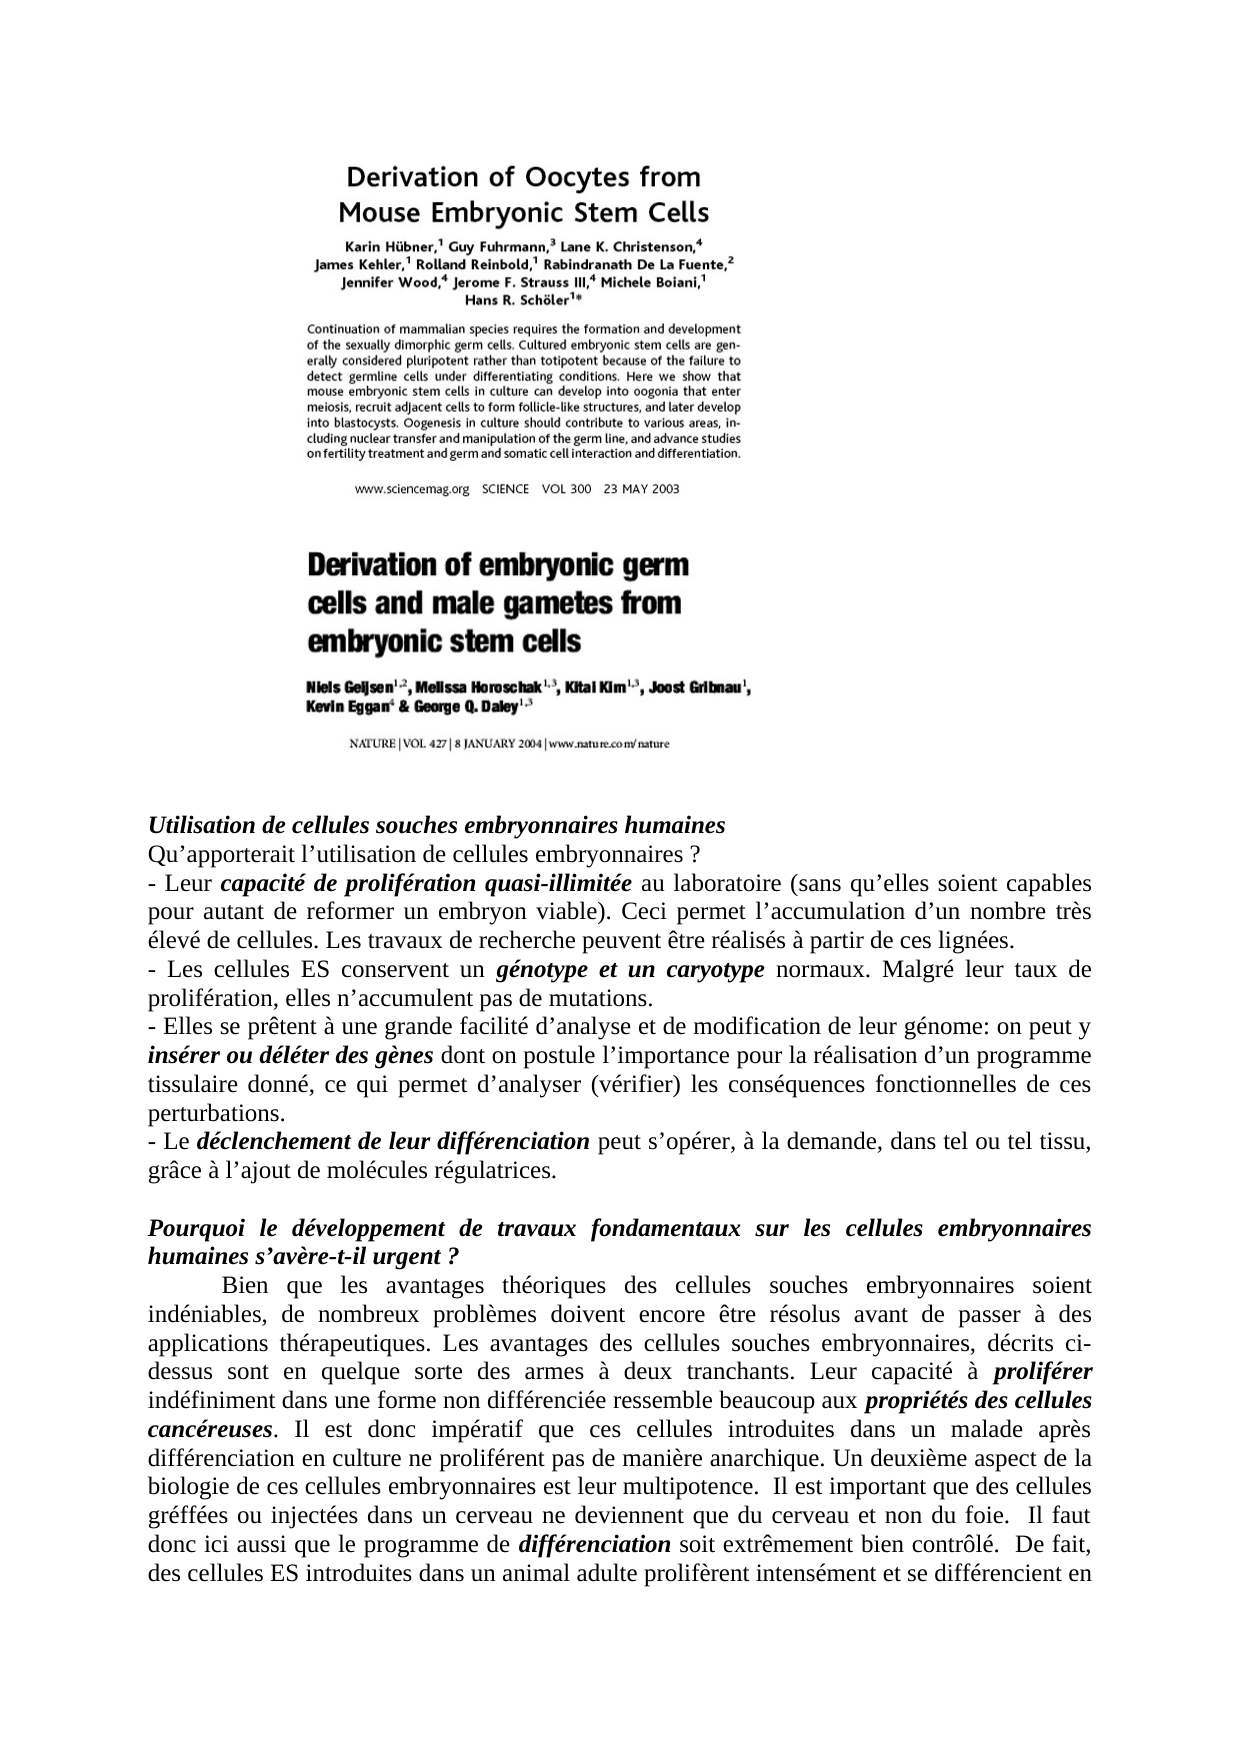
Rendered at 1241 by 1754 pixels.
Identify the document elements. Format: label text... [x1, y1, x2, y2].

text Bien que les avantages théoriques des cellules souches embryonnaires soient indéniables, de nombreux problèmes doivent encore être résolus avant de passer à des applications thérapeutiques. Les avantages des cellules souches embryonnaires, décrits ci-dessus sont en quelque sorte des armes à deux tranchants. Leur capacité à proliférer indéfiniment dans une forme non différenciée ressemble beaucoup aux propriétés des cellules cancéreuses. Il est donc impératif que ces cellules introduites dans un malade après différenciation en culture ne proliférent pas de manière anarchique. Un deuxième aspect de la biologie de ces cellules embryonnaires est leur multipotence. Il est important que des cellules gréffées ou injectées dans un cerveau ne deviennent que du cerveau et non du foie. Il faut donc ici aussi que le programme de différenciation soit extrêmement bien contrôlé. De fait, des cellules ES introduites dans un animal adulte prolifèrent intensément et se différencient en [148, 1270, 1093, 1586]
text - Elles se prêtent à une grande facilité d’analyse et de modification de leur génome: on peut y insérer ou déléter des gènes dont on postule l’importance pour la réalisation d’un programme tissulaire donné, ce qui permet d’analyser (vérifier) les conséquences fonctionnelles de ces perturbations. [148, 1011, 1093, 1126]
picture [295, 541, 767, 782]
text Qu’apporterait l’utilisation de cellules embryonnaires ? [148, 839, 1093, 868]
picture [295, 147, 767, 513]
text - Leur capacité de prolifération quasi-illimitée au laboratoire (sans qu’elles soient capables pour autant de reformer un embryon viable). Ceci permet l’accumulation d’un nombre très élevé de cellules. Les travaux de recherche peuvent être réalisés à partir de ces lignées. [148, 868, 1093, 954]
text - Les cellules ES conservent un génotype et un caryotype normaux. Malgré leur taux de prolifération, elles n’accumulent pas de mutations. [148, 954, 1093, 1011]
text - Le déclenchement de leur différenciation peut s’opérer, à la demande, dans tel ou tel tissu, grâce à l’ajout de molécules régulatrices. [148, 1126, 1093, 1184]
text Pourquoi le développement de travaux fondamentaux sur les cellules embryonnaires humaines s’avère-t-il urgent ? [148, 1213, 1093, 1270]
subtitle Utilisation de cellules souches embryonnaires humaines [148, 810, 1093, 839]
